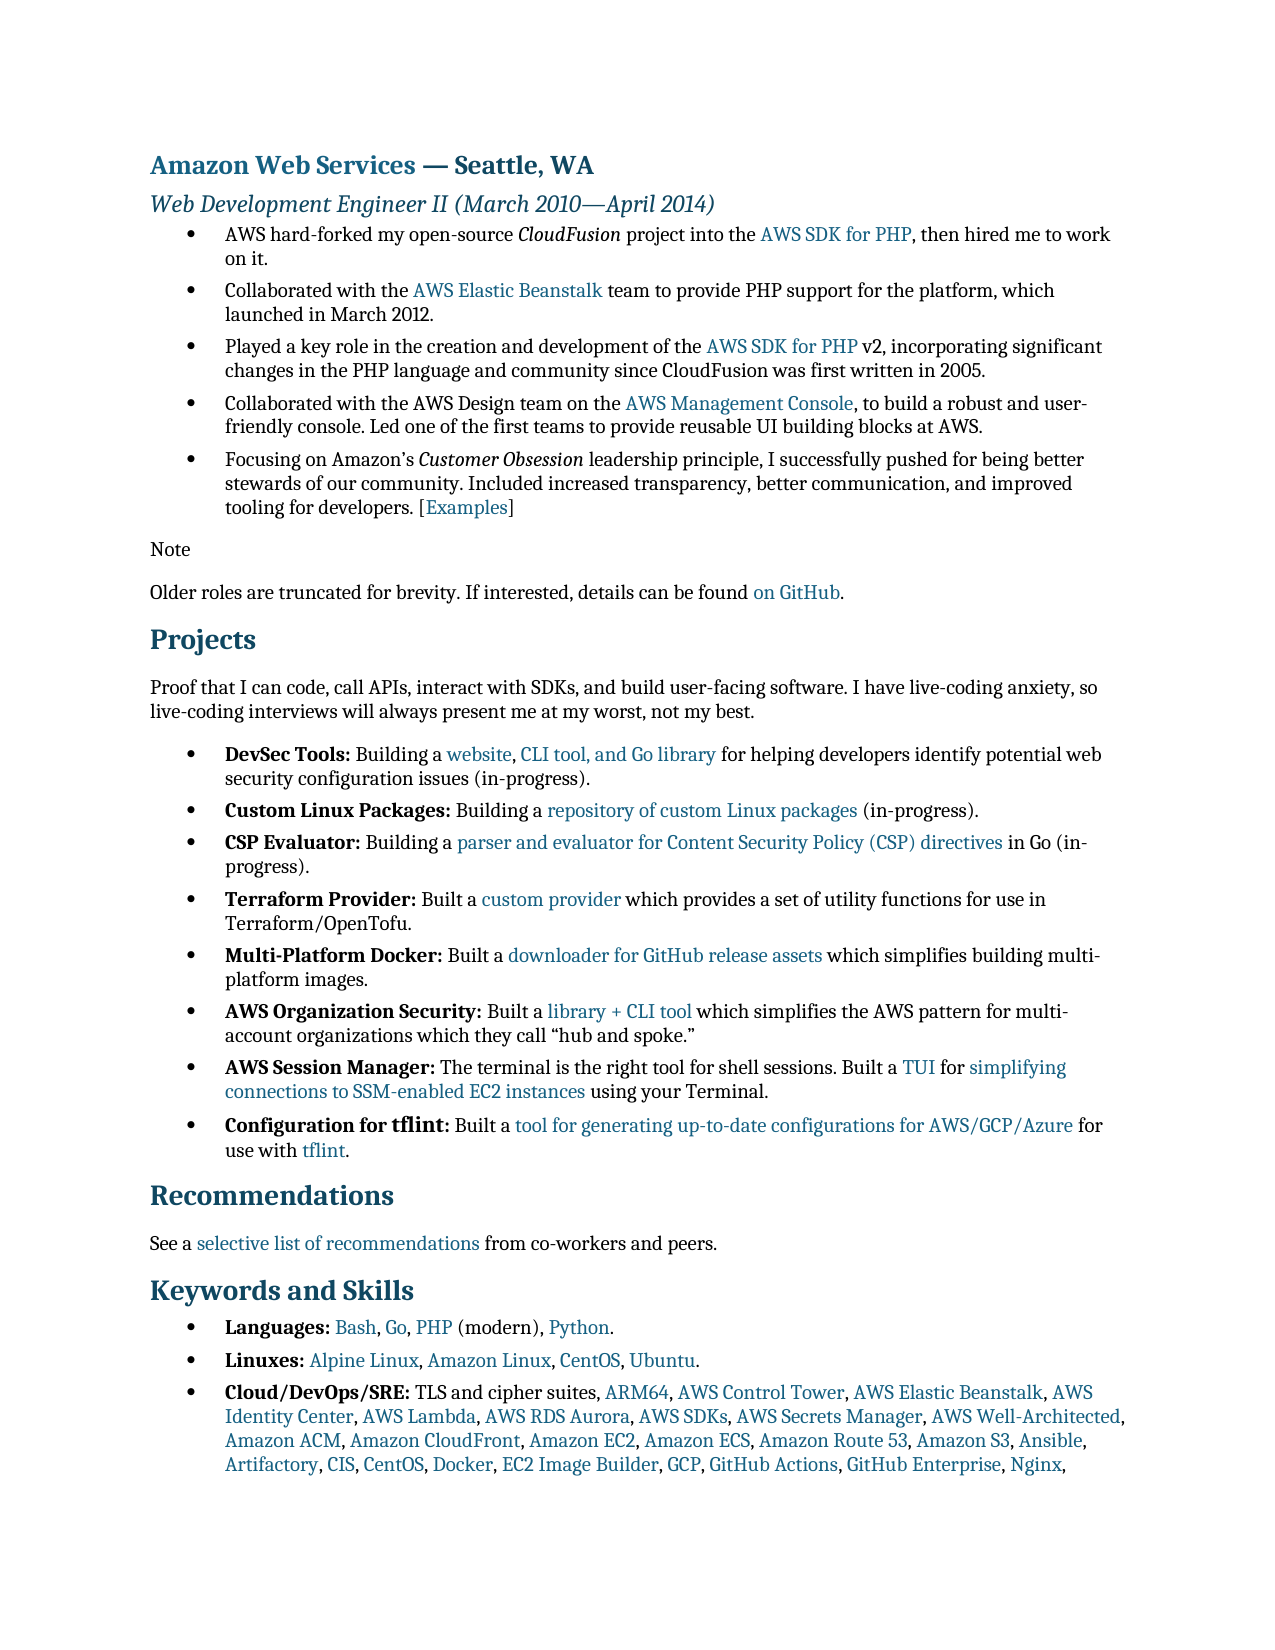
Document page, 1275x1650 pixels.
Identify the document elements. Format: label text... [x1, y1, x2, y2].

list Played a key role in the creation and development of the AWS SDK for PHP v2, incorporating significant changes in the PHP language and community since CloudFusion was first written in 2005. [187, 335, 1125, 383]
text See a selective list of recommendations from co-workers and peers. [150, 1231, 1125, 1255]
list Languages: Bash, Go, PHP (modern), Python. [187, 1316, 1125, 1340]
list Linuxes: Alpine Linux, Amazon Linux, CentOS, Ubuntu. [187, 1348, 1125, 1372]
list Collaborated with the AWS Design team on the AWS Management Console, to build a robust and user-friendly console. Led one of the first teams to provide reusable UI building blocks at AWS. [187, 391, 1125, 439]
list CSP Evaluator: Building a parser and evaluator for Content Security Policy (CSP) directives in Go (in-progress). [187, 831, 1125, 879]
list Terraform Provider: Built a custom provider which provides a set of utility functions for use in Terraform/OpenTofu. [187, 887, 1125, 935]
subtitle Projects [150, 623, 1125, 657]
list Collaborated with the AWS Elastic Beanstalk team to provide PHP support for the platform, which launched in March 2012. [187, 279, 1125, 327]
subtitle Keywords and Skills [150, 1274, 1125, 1308]
subtitle Recommendations [150, 1179, 1125, 1213]
list Custom Linux Packages: Building a repository of custom Linux packages (in-progress). [187, 799, 1125, 823]
list Multi-Platform Docker: Built a downloader for GitHub release assets which simplifies building multi-platform images. [187, 943, 1125, 991]
list AWS hard-forked my open-source CloudFusion project into the AWS SDK for PHP, then hired me to work on it. [187, 222, 1125, 270]
list AWS Organization Security: Built a library + CLI tool which simplifies the AWS pattern for multi-account organizations which they call “hub and spoke.” [187, 1000, 1125, 1048]
list Configuration for tflint: Built a tool for generating up-to-date configurations for AWS/GCP/Azure for use with tflint. [187, 1112, 1125, 1162]
text Older roles are truncated for brevity. If interested, details can be found on GitHub. [150, 581, 1125, 605]
list AWS Session Manager: The terminal is the right tool for shell sessions. Built a TUI for simplifying connections to SSM-enabled EC2 instances using your Terminal. [187, 1056, 1125, 1104]
subtitle Web Development Engineer II (March 2010—April 2014) [150, 189, 1125, 218]
text Proof that I can code, call APIs, interact with SDKs, and build user-facing software. I have live-coding anxiety, so live-coding interviews will always present me at my worst, not my best. [150, 676, 1125, 724]
list DevSec Tools: Building a website, CLI tool, and Go library for helping developers identify potential web security configuration issues (in-progress). [187, 742, 1125, 790]
list Cloud/DevOps/SRE: TLS and cipher suites, ARM64, AWS Control Tower, AWS Elastic Beanstalk, AWS Identity Center, AWS Lambda, AWS RDS Aurora, AWS SDKs, AWS Secrets Manager, AWS Well-Architected, Amazon ACM, Amazon CloudFront, Amazon EC2, Amazon ECS, Amazon Route 53, Amazon S3, Ansible, Artifactory, CIS, CentOS, Docker, EC2 Image Builder, GCP, GitHub Actions, GitHub Enterprise, Nginx, [187, 1381, 1125, 1476]
text Note [150, 538, 1125, 562]
list Focusing on Amazon’s Customer Obsession leadership principle, I successfully pushed for being better stewards of our community. Included increased transparency, better communication, and improved tooling for developers. [Examples] [187, 447, 1125, 519]
subtitle Amazon Web Services — Seattle, WA [150, 150, 1125, 181]
